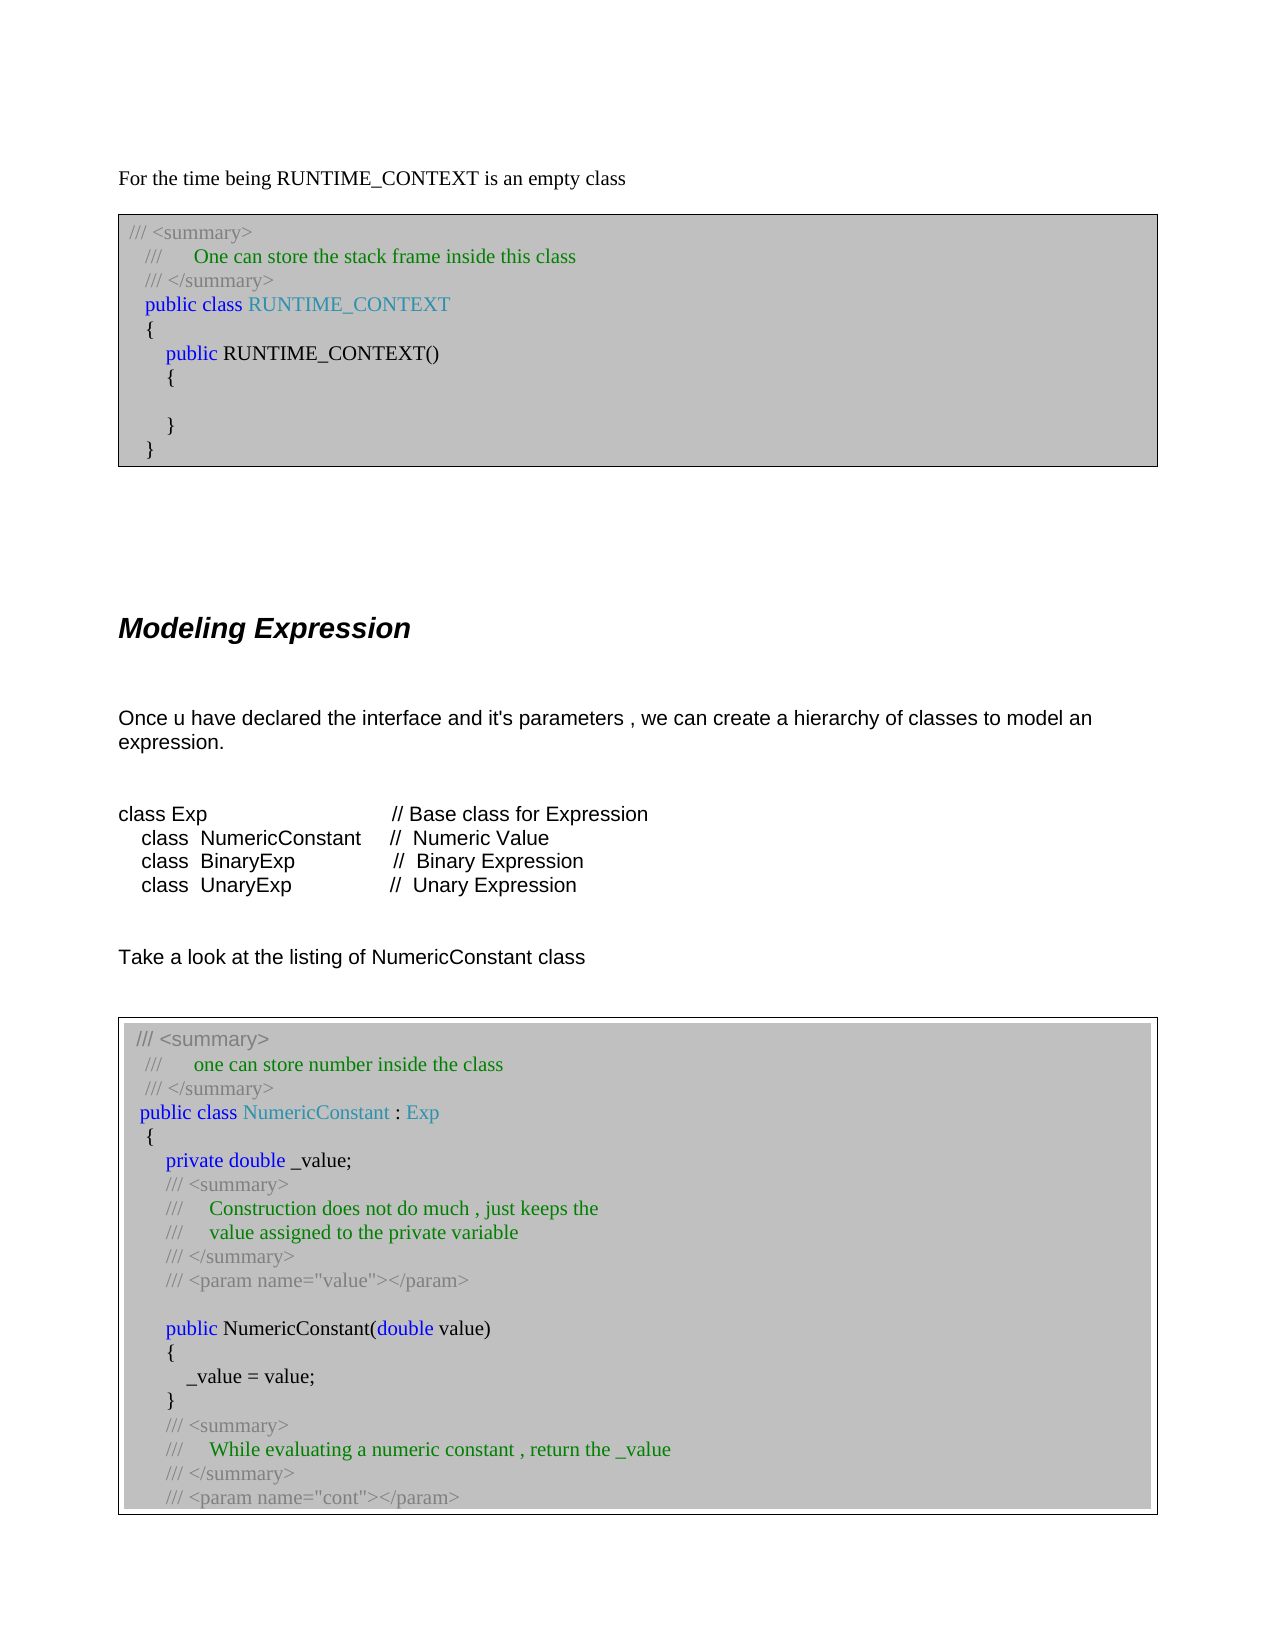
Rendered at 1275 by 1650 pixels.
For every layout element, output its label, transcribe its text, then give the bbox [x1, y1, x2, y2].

table_header /// <summary> /// one can store number inside the class /// </summary> public class NumericConstant : Exp { private double _value; /// <summary> /// Construction does not do much , just keeps the /// value assigned to the private variable /// </summary> /// <param name="value"></param> public NumericConstant(double value) { _value = value; } /// <summary> /// While evaluating a numeric constant , return the _value /// </summary> /// <param name="cont"></param> [119, 1018, 1157, 1514]
text Take a look at the listing of NumericConstant class [118, 945, 1157, 969]
text class NumericConstant // Numeric Value [118, 825, 1157, 849]
subtitle Modeling Expression [118, 612, 1157, 645]
table_header /// <summary> /// One can store the stack frame inside this class /// </summary> public class RUNTIME_CONTEXT { public RUNTIME_CONTEXT() { } } [119, 215, 1157, 466]
text class UnaryExp // Unary Expression [118, 873, 1157, 897]
text class Exp // Base class for Expression [118, 801, 1157, 825]
text class BinaryExp // Binary Expression [118, 849, 1157, 873]
text For the time being RUNTIME_CONTEXT is an empty class [118, 166, 1157, 190]
text Once u have declared the interface and it's parameters , we can create a hierarchy of classes to model an expression. [118, 706, 1157, 753]
